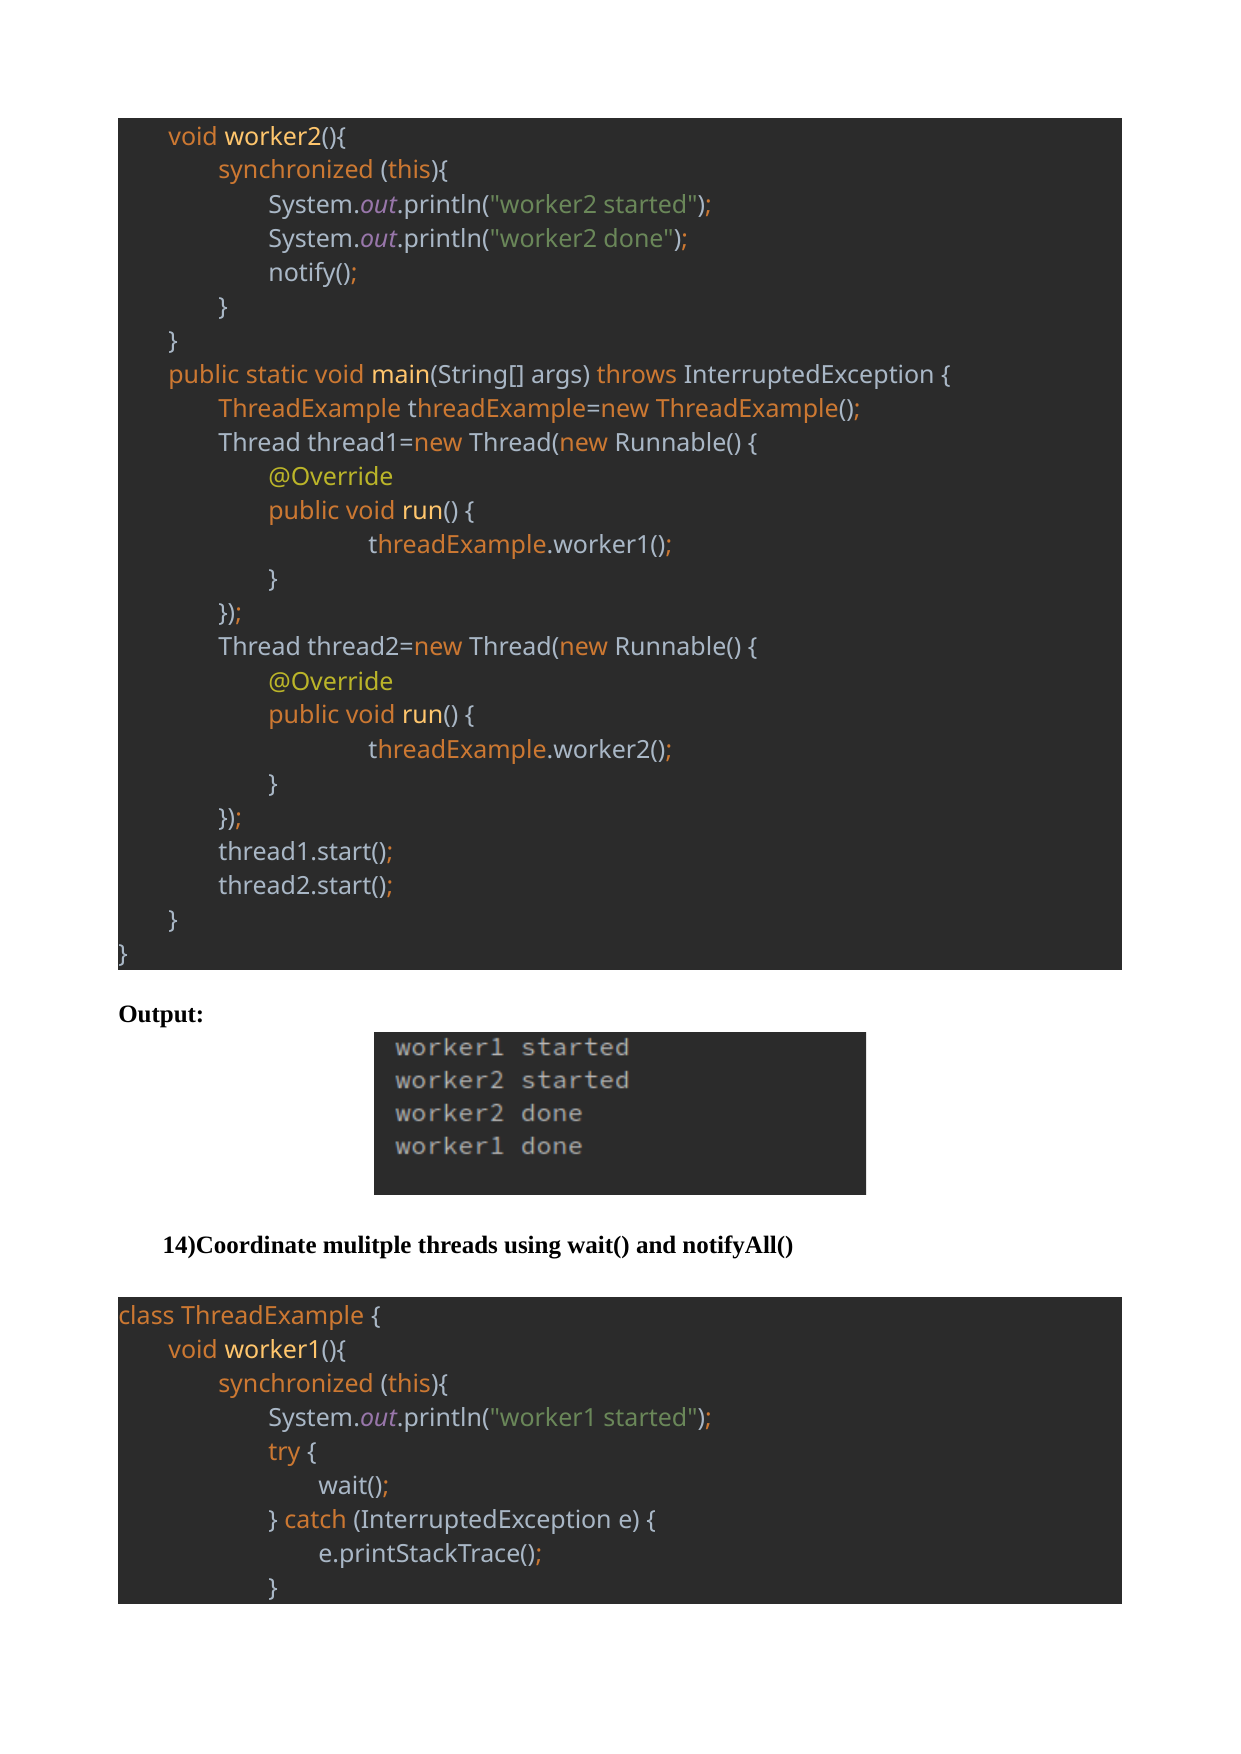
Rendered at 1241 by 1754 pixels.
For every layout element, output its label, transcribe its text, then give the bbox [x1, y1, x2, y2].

text void worker2(){ [118, 118, 1122, 152]
text Output: [118, 999, 1122, 1028]
text System.out.println("worker2 done"); [118, 220, 1122, 254]
text } catch (InterruptedException e) { [118, 1502, 1122, 1536]
text synchronized (this){ [118, 152, 1122, 186]
text class ThreadExample { [118, 1297, 1122, 1331]
text threadExample.worker1(); [118, 527, 1122, 561]
text @Override [118, 459, 1122, 493]
text } [118, 322, 1122, 357]
text @Override [118, 663, 1122, 697]
text System.out.println("worker2 started"); [118, 186, 1122, 220]
picture [374, 1032, 867, 1195]
text public static void main(String[] args) throws InterruptedException { [118, 357, 1122, 391]
text threadExample.worker2(); [118, 731, 1122, 765]
text public void run() { [118, 697, 1122, 731]
text try { [118, 1434, 1122, 1468]
text }); [118, 799, 1122, 833]
text e.printStackTrace(); [118, 1536, 1122, 1570]
text } [118, 1570, 1122, 1604]
text } [118, 561, 1122, 595]
text } [118, 288, 1122, 322]
text void worker1(){ [118, 1331, 1122, 1366]
text notify(); [118, 254, 1122, 288]
text Thread thread1=new Thread(new Runnable() { [118, 425, 1122, 459]
text } [118, 936, 1122, 970]
list Coordinate mulitple threads using wait() and notifyAll() [162, 1230, 1122, 1259]
text wait(); [118, 1468, 1122, 1502]
text thread2.start(); [118, 867, 1122, 902]
text ThreadExample threadExample=new ThreadExample(); [118, 391, 1122, 425]
text } [118, 902, 1122, 936]
text } [118, 765, 1122, 799]
text public void run() { [118, 493, 1122, 527]
text Thread thread2=new Thread(new Runnable() { [118, 629, 1122, 663]
text thread1.start(); [118, 833, 1122, 867]
text synchronized (this){ [118, 1366, 1122, 1399]
text System.out.println("worker1 started"); [118, 1399, 1122, 1434]
text }); [118, 595, 1122, 629]
